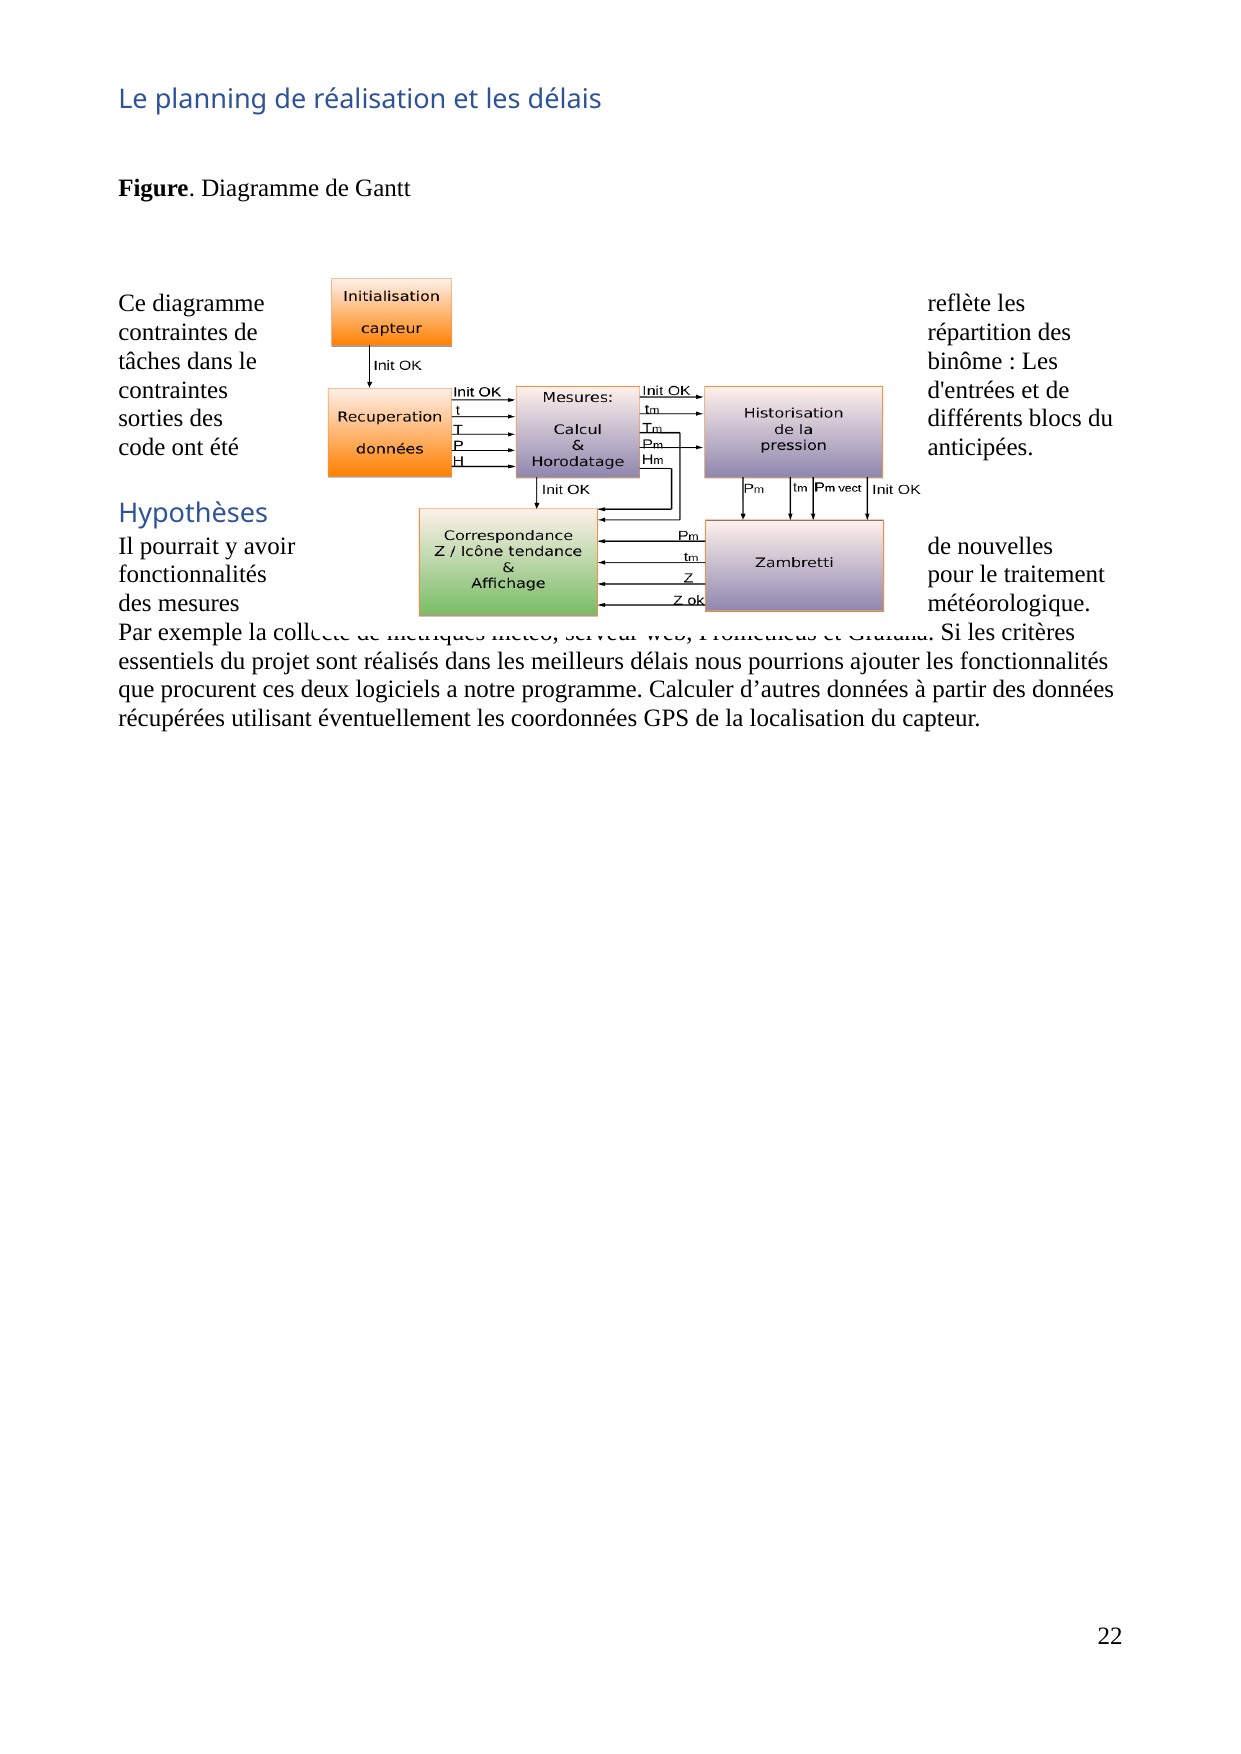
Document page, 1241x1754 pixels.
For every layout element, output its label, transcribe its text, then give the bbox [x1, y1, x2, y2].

text Il pourrait y avoir de nouvelles fonctionnalités pour le traitement des mesures météorologique. Par exemple la collecte de métriques météo, serveur web, Prometheus et Grafana. Si les critères essentiels du projet sont réalisés dans les meilleurs délais nous pourrions ajouter les fonctionnalités que procurent ces deux logiciels a notre programme. Calculer d’autres données à partir des données récupérées utilisant éventuellement les coordonnées GPS de la localisation du capteur. [118, 531, 1122, 732]
text Ce diagramme reflète les contraintes de répartition des tâches dans le binôme : Les contraintes d'entrées et de sorties des différents blocs du code ont été anticipées. [118, 288, 313, 461]
text Figure. Diagramme de Gantt [118, 173, 1122, 202]
text Diagramme de flux de données [313, 243, 927, 266]
text Ce diagramme reflète les contraintes de répartition des tâches dans le binôme : Les contraintes d'entrées et de sorties des différents blocs du code ont été anticipées. [928, 288, 1122, 461]
subtitle Hypothèses [118, 494, 313, 531]
subtitle [928, 494, 1122, 531]
subtitle Le planning de réalisation et les délais [118, 79, 1122, 116]
